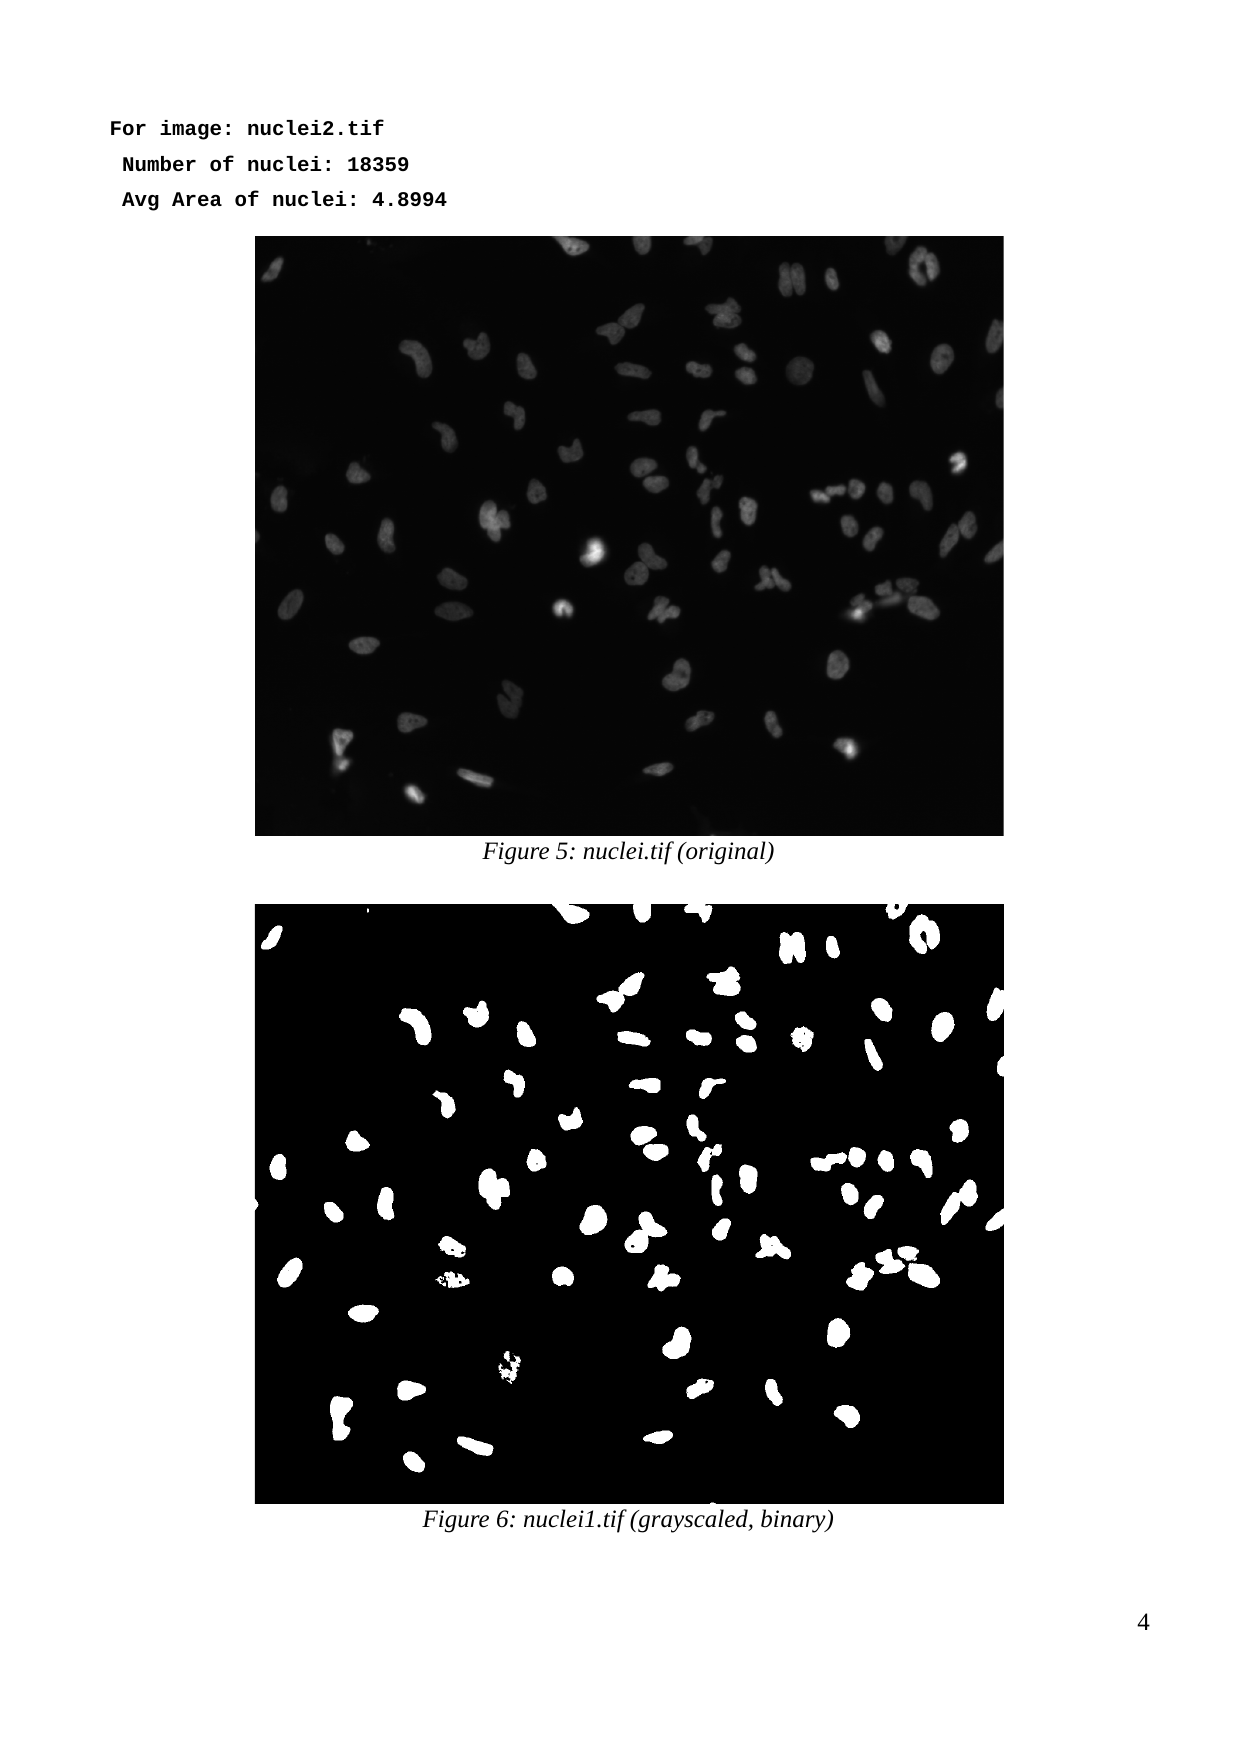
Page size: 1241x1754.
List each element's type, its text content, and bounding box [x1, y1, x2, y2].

text Figure 6: nuclei1.tif (grayscaled, binary) [255, 1504, 1004, 1533]
text Figure 5: nuclei.tif (original) [255, 836, 1004, 864]
text For image: nuclei2.tif [109, 118, 1149, 142]
text Number of nuclei: 18359 [109, 153, 1149, 177]
picture [254, 904, 1004, 1504]
text Avg Area of nuclei: 4.8994 [109, 189, 1149, 213]
picture [255, 236, 1004, 836]
